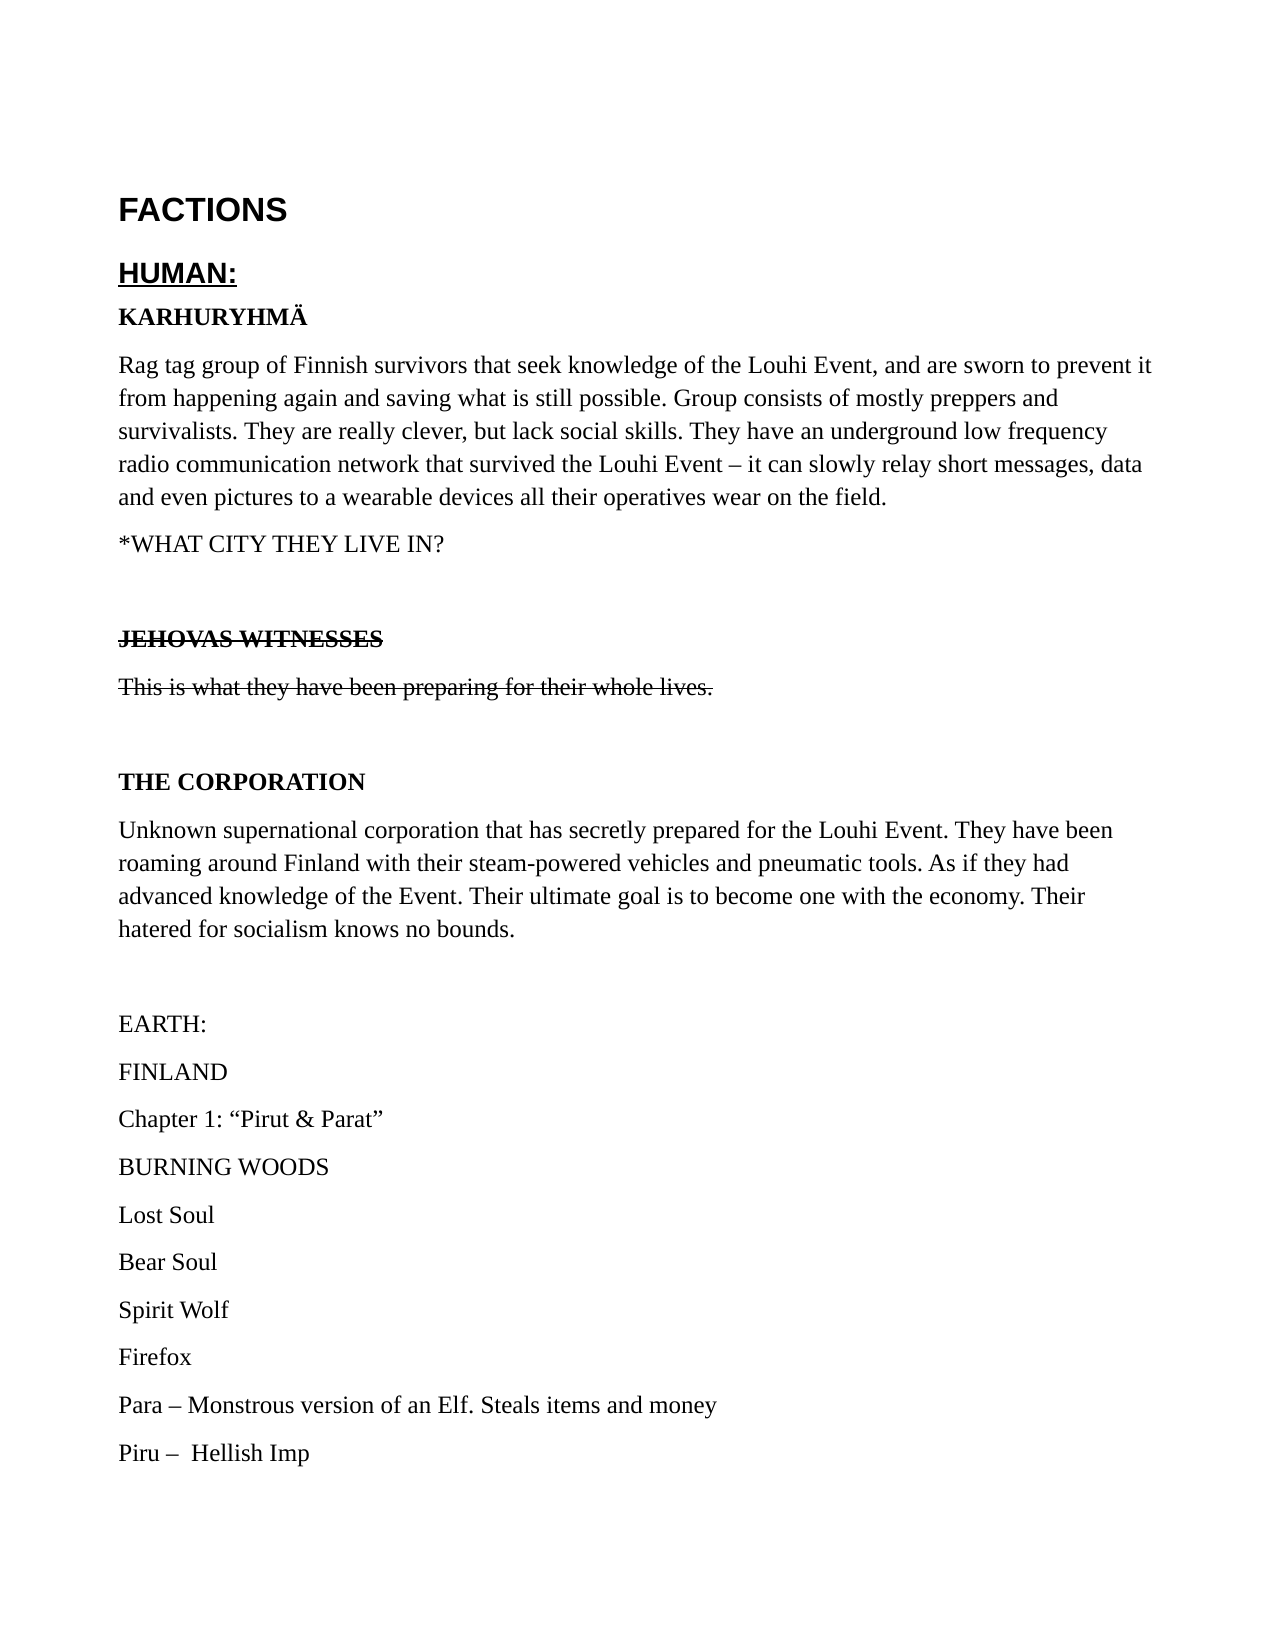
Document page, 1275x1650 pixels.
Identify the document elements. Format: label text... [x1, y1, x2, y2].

text Lost Soul [118, 1200, 1157, 1228]
text Rag tag group of Finnish survivors that seek knowledge of the Louhi Event, and are sworn to prevent it from happening again and saving what is still possible. Group consists of mostly preppers and survivalists. They are really clever, but lack social skills. They have an underground low frequency radio communication network that survived the Louhi Event – it can slowly relay short messages, data and even pictures to a wearable devices all their operatives wear on the field. [118, 350, 1157, 511]
subtitle FACTIONS [118, 190, 1157, 229]
subtitle HUMAN: [118, 256, 1157, 289]
text Firefox [118, 1342, 1157, 1371]
text Piru – Hellish Imp [118, 1438, 1157, 1466]
text Unknown supernational corporation that has secretly prepared for the Louhi Event. They have been roaming around Finland with their steam-powered vehicles and pneumatic tools. As if they had advanced knowledge of the Event. Their ultimate goal is to become one with the economy. Their hatered for socialism knows no bounds. [118, 815, 1157, 943]
text Bear Soul [118, 1247, 1157, 1276]
text Spirit Wolf [118, 1295, 1157, 1324]
text This is what they have been preparing for their whole lives. [118, 672, 1157, 701]
text Chapter 1: “Pirut & Parat” [118, 1104, 1157, 1133]
text Para – Monstrous version of an Elf. Steals items and money [118, 1390, 1157, 1419]
text JEHOVAS WITNESSES [118, 624, 1157, 653]
text BURNING WOODS [118, 1152, 1157, 1181]
text KARHURYHMÄ [118, 302, 1157, 331]
text EARTH: [118, 1009, 1157, 1038]
text FINLAND [118, 1057, 1157, 1086]
text THE CORPORATION [118, 767, 1157, 796]
text *WHAT CITY THEY LIVE IN? [118, 529, 1157, 558]
